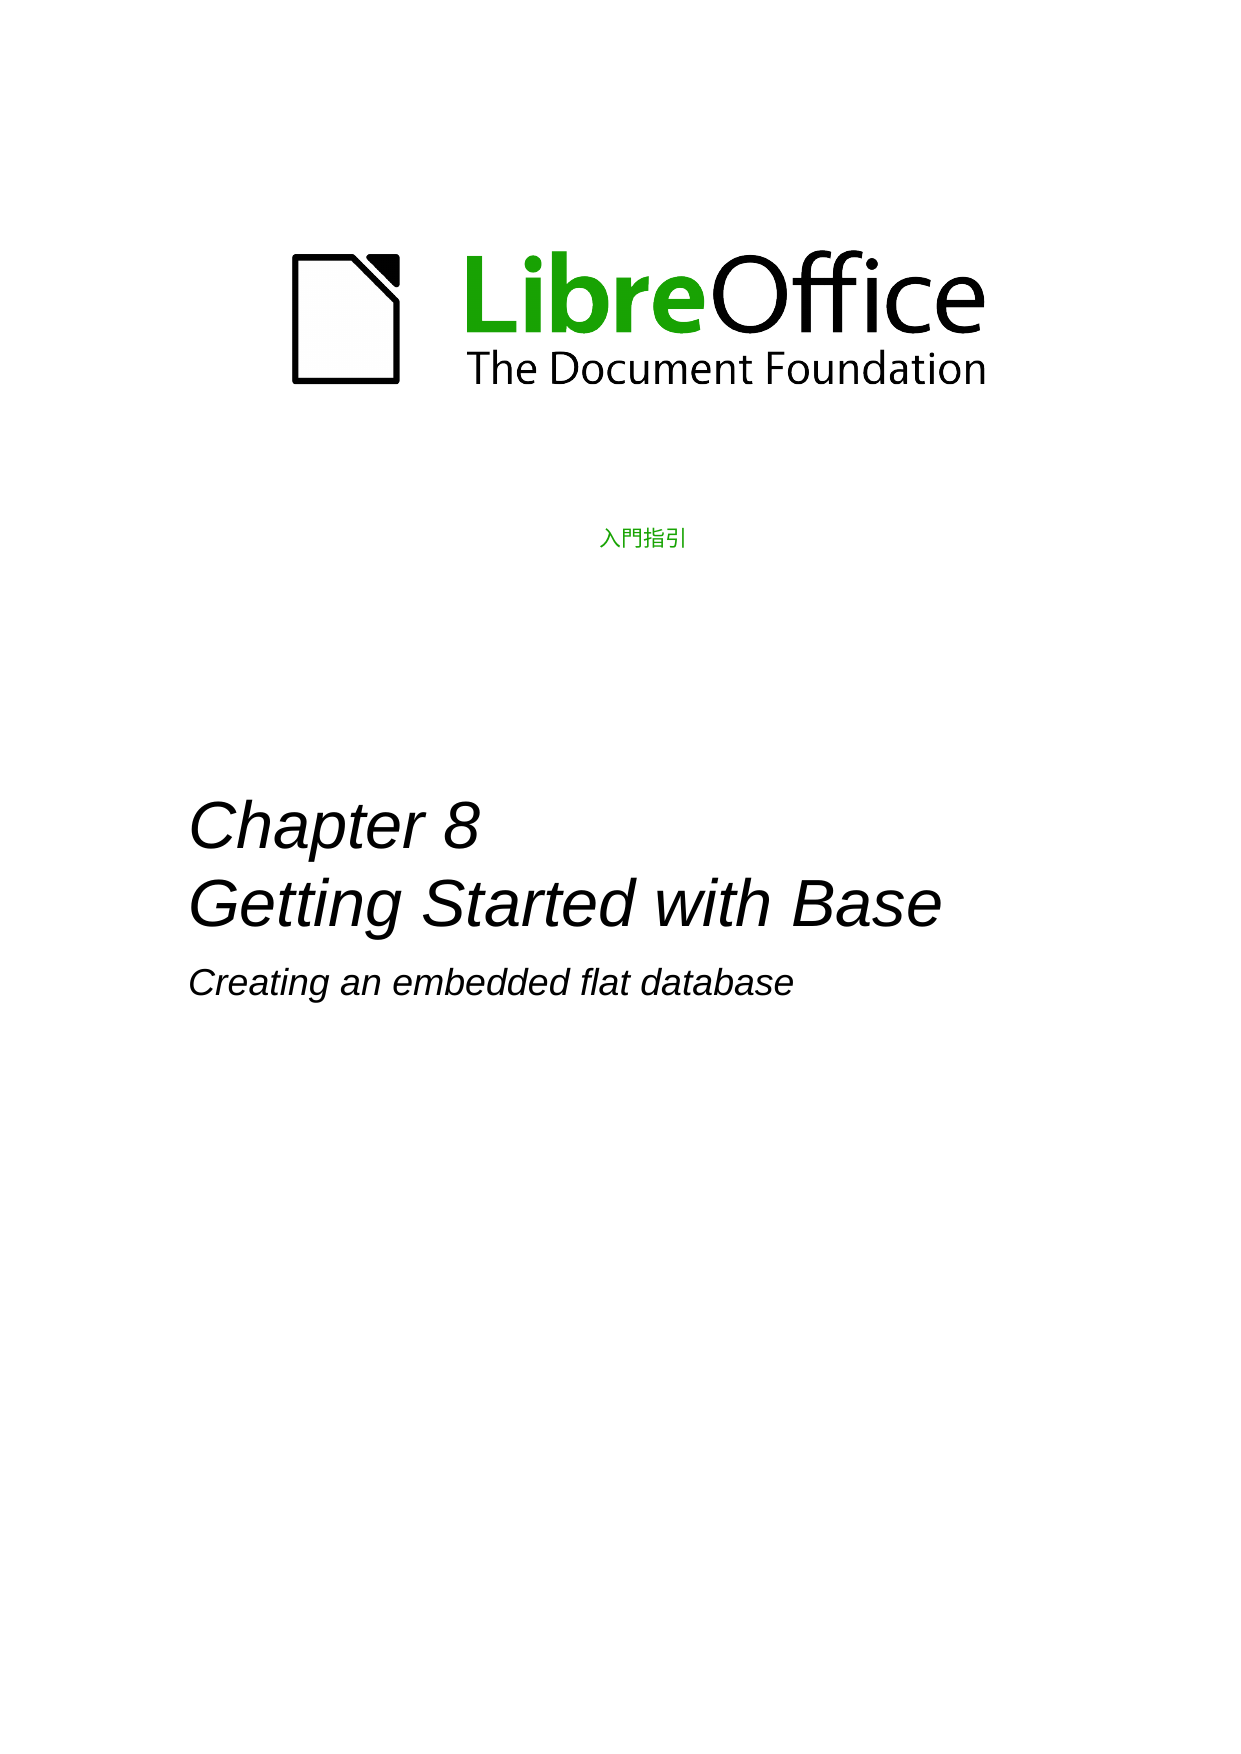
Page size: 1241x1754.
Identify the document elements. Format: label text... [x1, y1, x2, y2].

subtitle Creating an embedded flat database [188, 960, 1098, 1003]
picture [250, 219, 1035, 419]
text 入門指引 [188, 526, 1098, 551]
subtitle Chapter 8 Getting Started with Base [188, 782, 1098, 940]
